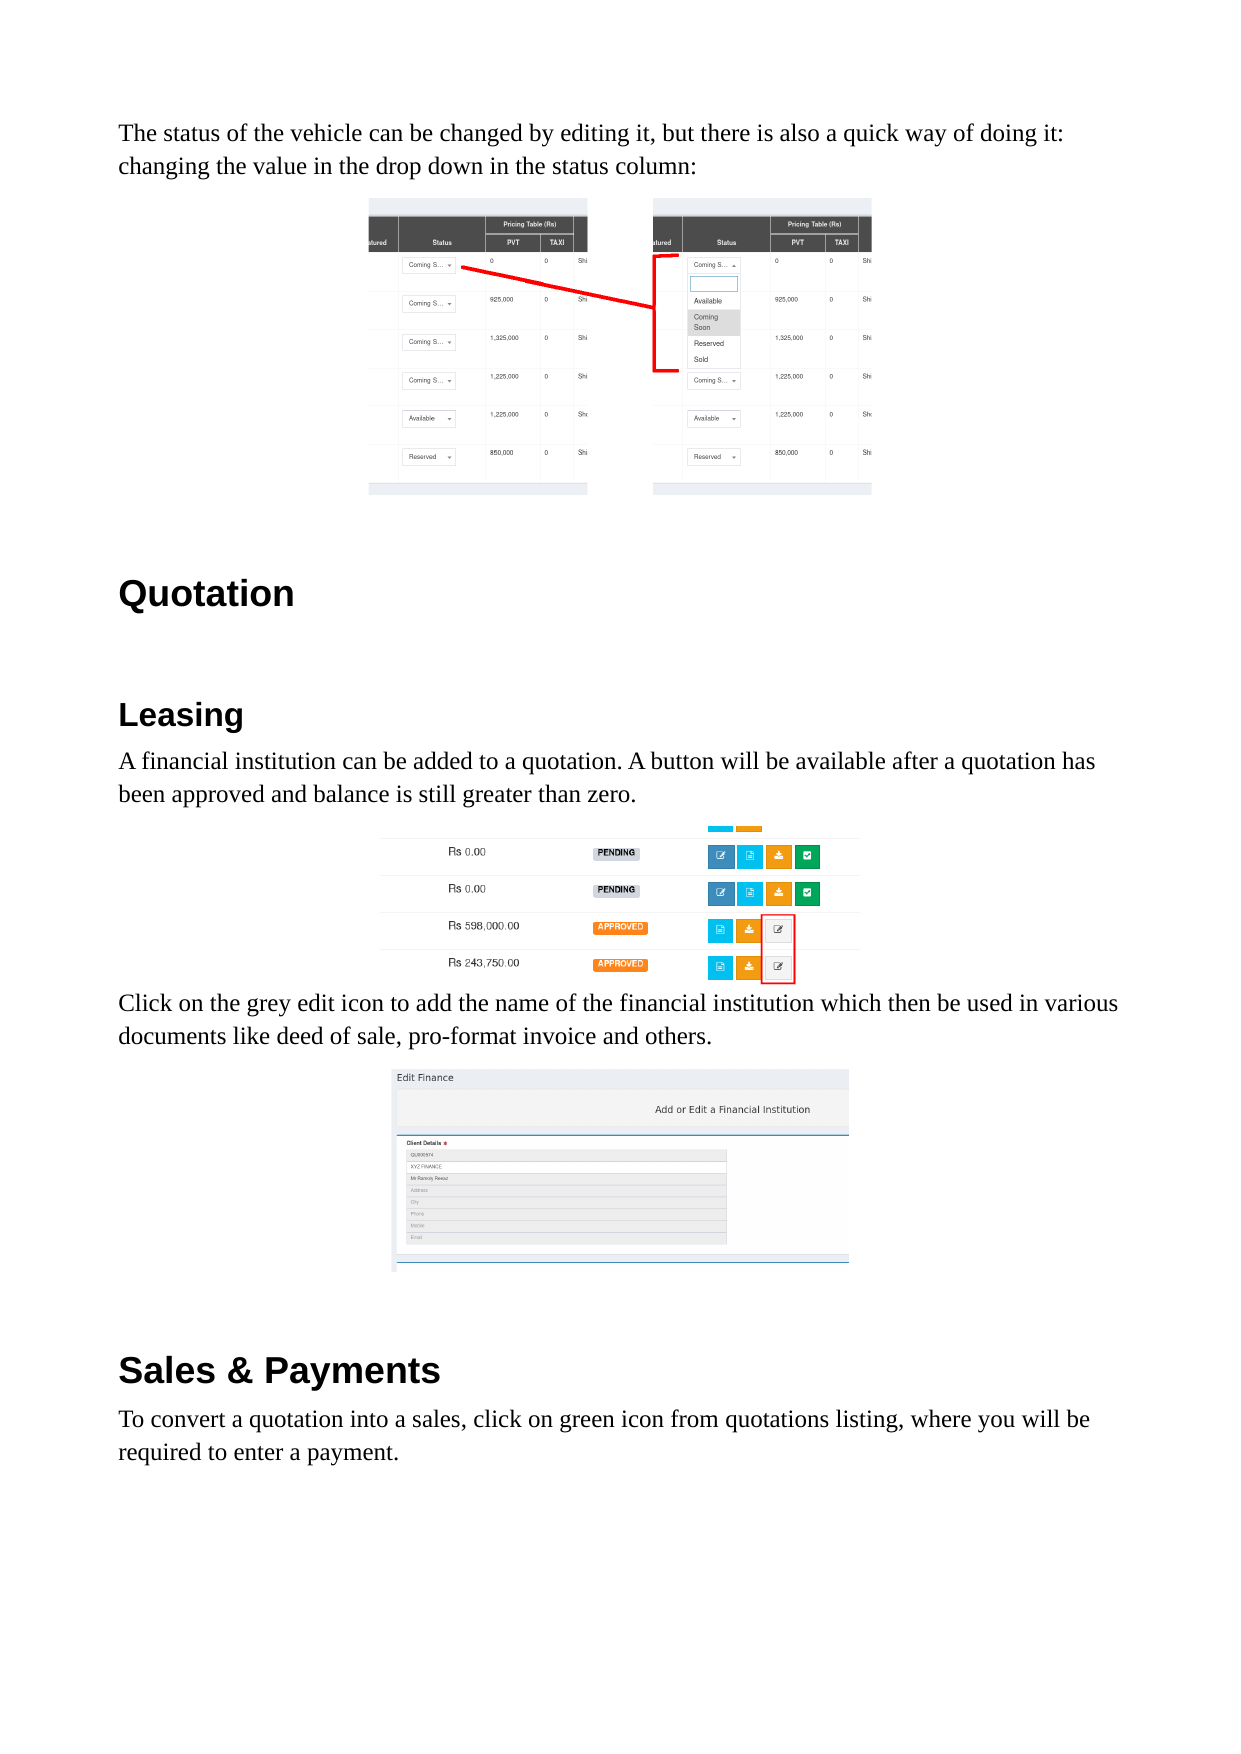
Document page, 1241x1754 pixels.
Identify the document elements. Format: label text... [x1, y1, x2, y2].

text To convert a quotation into a sales, click on green icon from quotations listing, where you will be required to enter a payment. [118, 1404, 1122, 1466]
picture [368, 198, 872, 495]
text Click on the grey edit icon to add the name of the financial institution which then be used in various documents like deed of sale, pro-format invoice and others. [118, 827, 1122, 1050]
picture [380, 826, 861, 985]
subtitle Leasing [118, 695, 1122, 733]
text The status of the vehicle can be changed by editing it, but there is also a quick way of doing it: changing the value in the drop down in the status column: [118, 118, 1122, 180]
subtitle Quotation [118, 571, 1122, 614]
subtitle Sales & Payments [118, 1348, 1122, 1392]
picture [391, 1069, 849, 1272]
text A financial institution can be added to a quotation. A button will be available after a quotation has been approved and balance is still greater than zero. [118, 746, 1122, 808]
